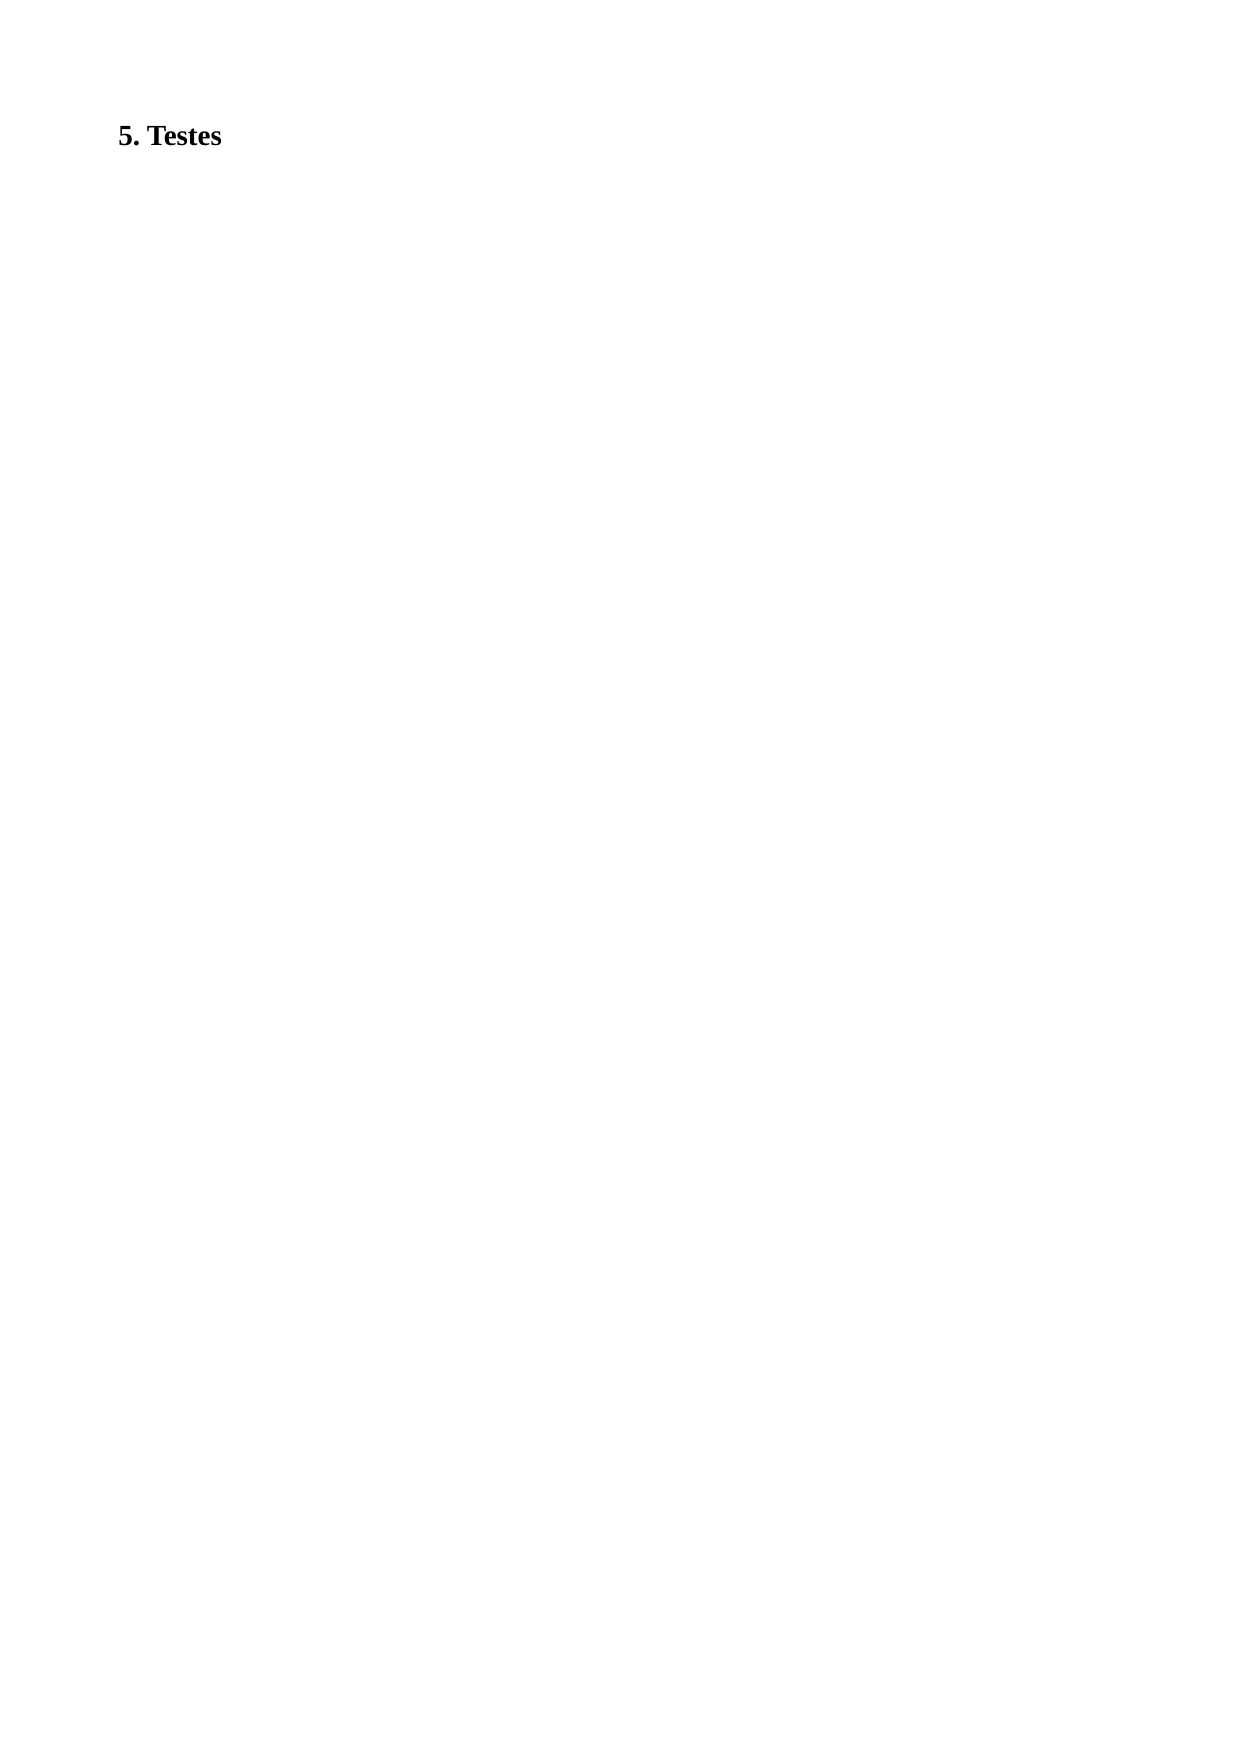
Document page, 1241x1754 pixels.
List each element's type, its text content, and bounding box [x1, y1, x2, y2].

text 5. Testes [118, 118, 1122, 152]
